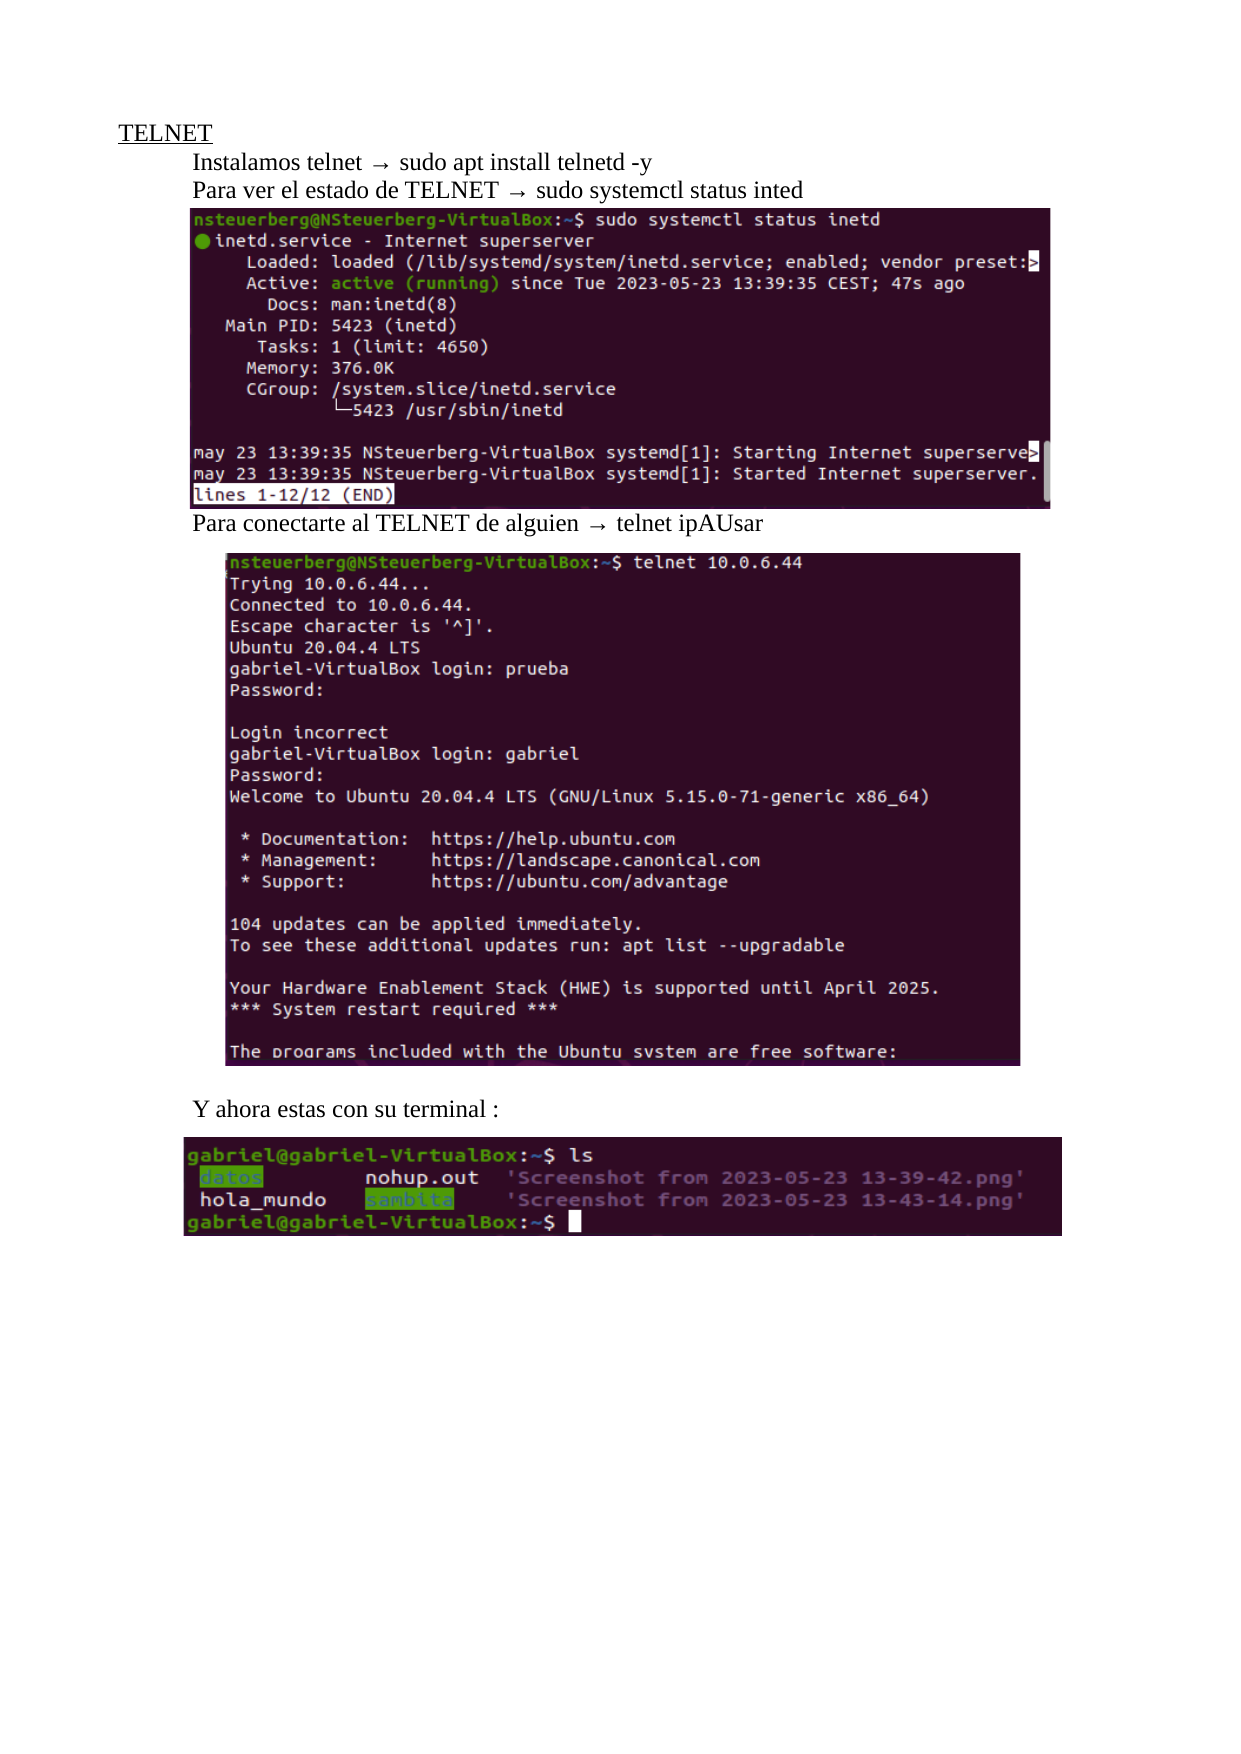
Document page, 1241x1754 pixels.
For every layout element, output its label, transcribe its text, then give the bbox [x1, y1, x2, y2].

text Instalamos telnet → sudo apt install telnetd -y [118, 147, 1122, 176]
text Para ver el estado de TELNET → sudo systemctl status inted [118, 176, 1122, 204]
picture [189, 208, 1051, 509]
picture [225, 553, 1021, 1066]
picture [183, 1137, 1062, 1236]
text Y ahora estas con su terminal : [118, 1094, 1122, 1123]
text TELNET [118, 118, 1122, 147]
text Para conectarte al TELNET de alguien → telnet ipAUsar [118, 204, 1122, 537]
